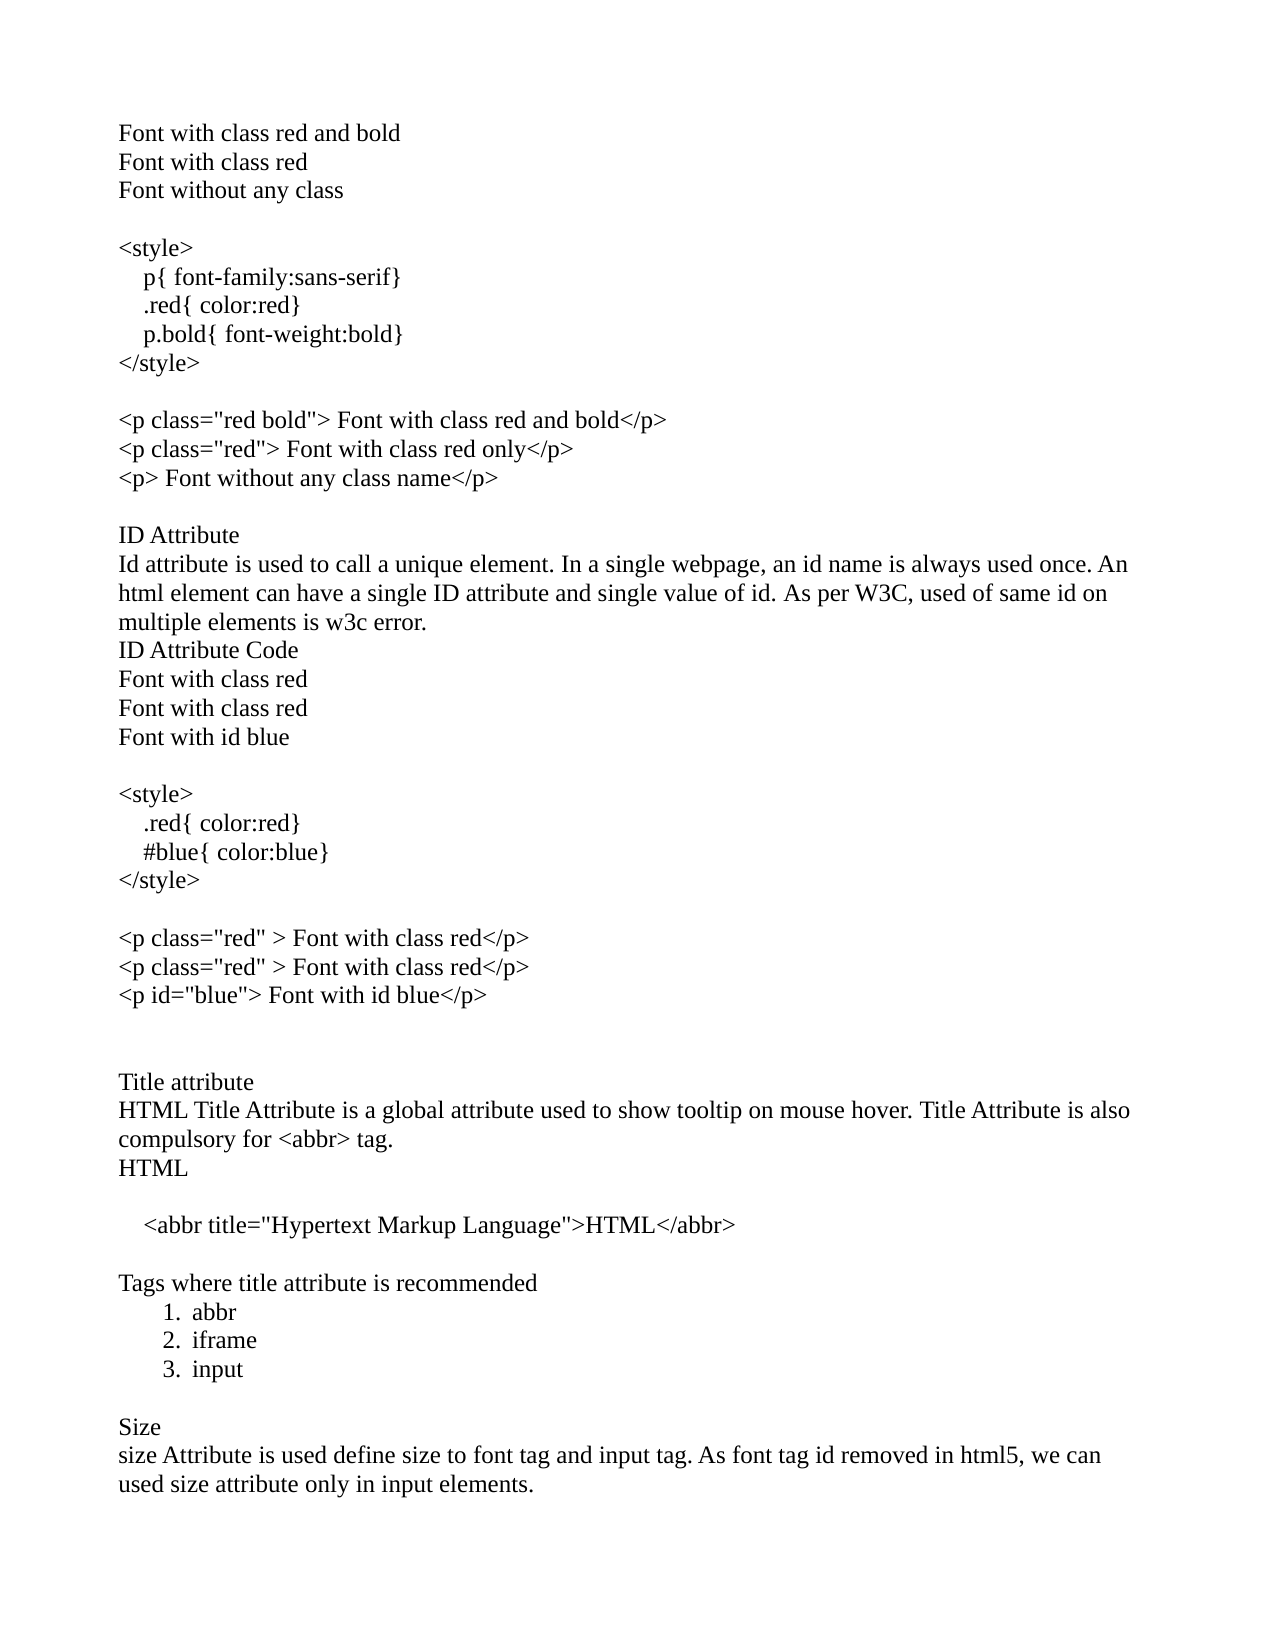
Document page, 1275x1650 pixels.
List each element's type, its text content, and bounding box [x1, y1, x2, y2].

text <p class="red" > Font with class red</p> [118, 952, 1157, 981]
list abbr [162, 1297, 1157, 1326]
text Font with id blue [118, 722, 1157, 751]
text <p class="red bold"> Font with class red and bold</p> [118, 406, 1157, 434]
text p{ font-family:sans-serif} [118, 262, 1157, 291]
text Font with class red and bold [118, 118, 1157, 147]
text <abbr title="Hypertext Markup Language">HTML</abbr> [118, 1211, 1157, 1239]
text Font with class red [118, 693, 1157, 722]
text HTML Title Attribute is a global attribute used to show tooltip on mouse hover. Title Attribute is also compulsory for <abbr> tag. [118, 1096, 1157, 1153]
text </style> [118, 348, 1157, 377]
text size Attribute is used define size to font tag and input tag. As font tag id removed in html5, we can used size attribute only in input elements. [118, 1441, 1157, 1498]
text p.bold{ font-weight:bold} [118, 319, 1157, 348]
text ID Attribute [118, 521, 1157, 549]
text #blue{ color:blue} [118, 837, 1157, 866]
text <style> [118, 233, 1157, 262]
text Tags where title attribute is recommended [118, 1268, 1157, 1297]
text Title attribute [118, 1067, 1157, 1096]
text <p class="red"> Font with class red only</p> [118, 434, 1157, 463]
text Font without any class [118, 176, 1157, 204]
text Font with class red [118, 664, 1157, 693]
text </style> [118, 866, 1157, 894]
text .red{ color:red} [118, 291, 1157, 319]
text HTML [118, 1153, 1157, 1182]
text <p class="red" > Font with class red</p> [118, 923, 1157, 952]
list input [162, 1354, 1157, 1383]
list iframe [162, 1326, 1157, 1354]
text <style> [118, 779, 1157, 808]
text <p id="blue"> Font with id blue</p> [118, 981, 1157, 1009]
text Id attribute is used to call a unique element. In a single webpage, an id name is always used once. An html element can have a single ID attribute and single value of id. As per W3C, used of same id on multiple elements is w3c error. [118, 549, 1157, 636]
text Font with class red [118, 147, 1157, 176]
text .red{ color:red} [118, 808, 1157, 837]
text Size [118, 1412, 1157, 1441]
text <p> Font without any class name</p> [118, 463, 1157, 492]
text ID Attribute Code [118, 636, 1157, 664]
